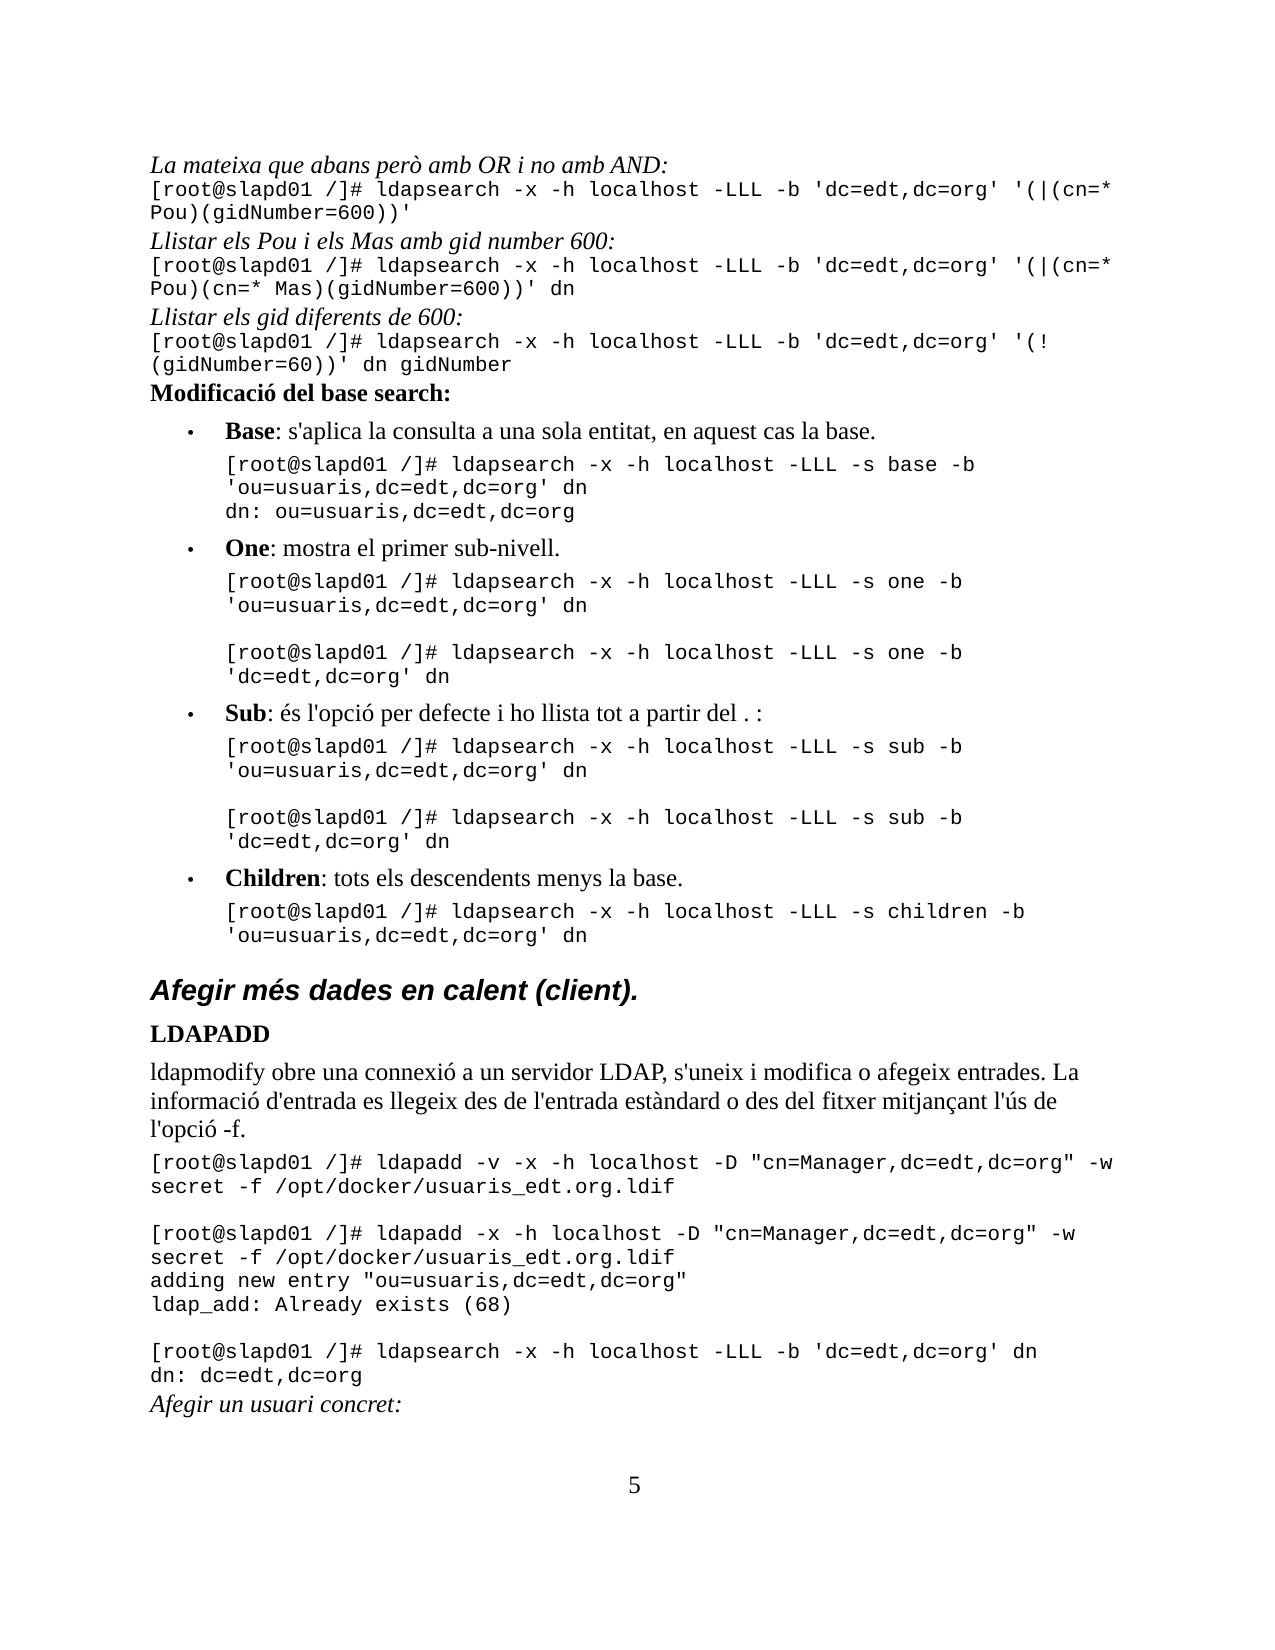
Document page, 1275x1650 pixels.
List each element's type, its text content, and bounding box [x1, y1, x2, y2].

text [root@slapd01 /]# ldapadd -x -h localhost -D "cn=Manager,dc=edt,dc=org" -w secret -f /opt/docker/usuaris_edt.org.ldif [150, 1223, 1125, 1270]
text La mateixa que abans però amb OR i no amb AND: [150, 150, 1125, 179]
list [root@slapd01 /]# ldapsearch -x -h localhost -LLL -s sub -b 'ou=usuaris,dc=edt,dc=org' dn [187, 736, 1125, 783]
list [root@slapd01 /]# ldapsearch -x -h localhost -LLL -s one -b 'dc=edt,dc=org' dn [187, 642, 1125, 689]
subtitle Afegir més dades en calent (client). [150, 973, 1125, 1007]
text ldapmodify obre una connexió a un servidor LDAP, s'uneix i modifica o afegeix entrades. La informació d'entrada es llegeix des de l'entrada estàndard o des del fitxer mitjançant l'ús de l'opció -f. [150, 1057, 1125, 1143]
text adding new entry "ou=usuaris,dc=edt,dc=org" [150, 1270, 1125, 1294]
list One: mostra el primer sub-nivell. [187, 533, 1125, 562]
text ldap_add: Already exists (68) [150, 1294, 1125, 1318]
text Llistar els Pou i els Mas amb gid number 600: [150, 226, 1125, 255]
text [root@slapd01 /]# ldapsearch -x -h localhost -LLL -b 'dc=edt,dc=org' '(|(cn=* Pou)(cn=* Mas)(gidNumber=600))' dn [150, 255, 1125, 302]
text Modificació del base search: [150, 378, 1125, 407]
text dn: dc=edt,dc=org [150, 1365, 1125, 1389]
list Base: s'aplica la consulta a una sola entitat, en aquest cas la base. [187, 416, 1125, 444]
text [root@slapd01 /]# ldapsearch -x -h localhost -LLL -b 'dc=edt,dc=org' '(|(cn=* Pou)(gidNumber=600))' [150, 179, 1125, 226]
text [root@slapd01 /]# ldapsearch -x -h localhost -LLL -b 'dc=edt,dc=org' dn [150, 1341, 1125, 1365]
text Afegir un usuari concret: [150, 1389, 1125, 1417]
text Llistar els gid diferents de 600: [150, 302, 1125, 331]
list [root@slapd01 /]# ldapsearch -x -h localhost -LLL -s one -b 'ou=usuaris,dc=edt,dc=org' dn [187, 571, 1125, 618]
text LDAPADD [150, 1019, 1125, 1048]
list [root@slapd01 /]# ldapsearch -x -h localhost -LLL -s base -b 'ou=usuaris,dc=edt,dc=org' dn [187, 453, 1125, 501]
text [root@slapd01 /]# ldapsearch -x -h localhost -LLL -b 'dc=edt,dc=org' '(!(gidNumber=60))' dn gidNumber [150, 331, 1125, 378]
list [root@slapd01 /]# ldapsearch -x -h localhost -LLL -s children -b 'ou=usuaris,dc=edt,dc=org' dn [187, 901, 1125, 948]
list Sub: és l'opció per defecte i ho llista tot a partir del . : [187, 698, 1125, 727]
list [root@slapd01 /]# ldapsearch -x -h localhost -LLL -s sub -b 'dc=edt,dc=org' dn [187, 807, 1125, 854]
list Children: tots els descendents menys la base. [187, 863, 1125, 892]
text [root@slapd01 /]# ldapadd -v -x -h localhost -D "cn=Manager,dc=edt,dc=org" -w secret -f /opt/docker/usuaris_edt.org.ldif [150, 1152, 1125, 1199]
list dn: ou=usuaris,dc=edt,dc=org [187, 501, 1125, 524]
